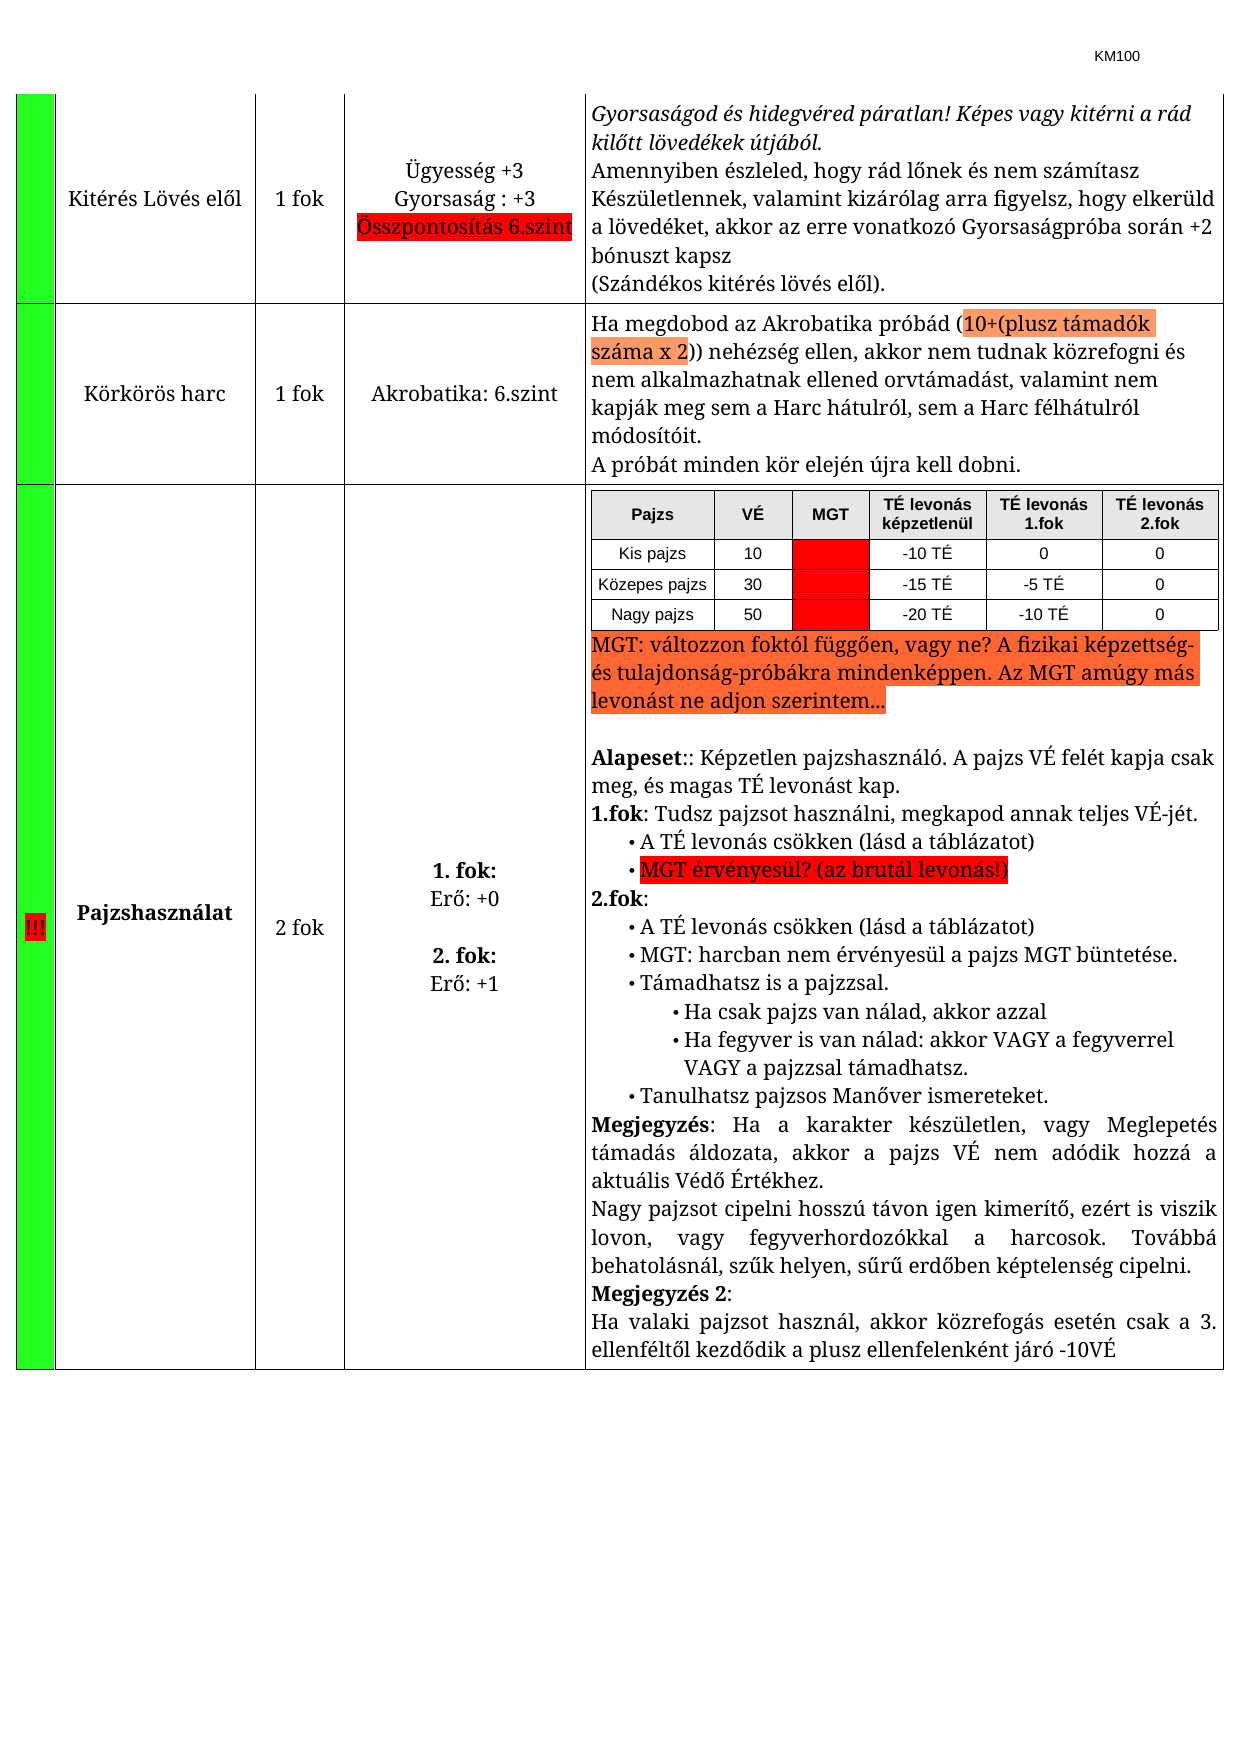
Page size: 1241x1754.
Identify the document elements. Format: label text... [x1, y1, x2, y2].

table_cell Közepes pajzs [592, 570, 714, 599]
table_cell 50 [715, 600, 792, 630]
table_cell -20 TÉ [870, 600, 986, 630]
table_cell -10 TÉ [870, 540, 986, 569]
table_cell [793, 600, 869, 630]
table_cell 0 [1103, 540, 1218, 569]
table_cell MGT: változzon foktól függően, vagy ne? A fizikai képzettség- és tulajdonság-próbákra mindenképpen. Az MGT amúgy más levonást ne adjon szerintem... Alapeset:: Képzetlen pajzshasználó. A pajzs VÉ felét kapja csak meg, és magas TÉ levonást kap. 1.fok: Tudsz pajzsot használni, megkapod annak teljes VÉ-jét. A TÉ levonás csökken (lásd a táblázatot) MGT érvényesül? (az brutál levonás!) 2.fok: A TÉ levonás csökken (lásd a táblázatot) MGT: harcban nem érvényesül a pajzs MGT büntetése. Támadhatsz is a pajzzsal. Ha csak pajzs van nálad, akkor azzal Ha fegyver is van nálad: akkor VAGY a fegyverrel VAGY a pajzzsal támadhatsz. Tanulhatsz pajzsos Manőver ismereteket. Megjegyzés: Ha a karakter készületlen, vagy Meglepetés támadás áldozata, akkor a pajzs VÉ nem adódik hozzá a aktuális Védő Értékhez. Nagy pajzsot cipelni hosszú távon igen kimerítő, ezért is viszik lovon, vagy fegyverhordozókkal a harcosok. Továbbá behatolásnál, szűk helyen, sűrű erdőben képtelenség cipelni. Megjegyzés 2: Ha valaki pajzsot használ, akkor közrefogás esetén csak a 3. ellenféltől kezdődik a plusz ellenfelenként járó -10VÉ [586, 485, 1223, 1369]
table_header TÉ levonás 2.fok [1103, 491, 1218, 539]
table_cell -5 TÉ [987, 570, 1102, 599]
table_cell 30 [715, 570, 792, 599]
table_cell 1 fok [256, 94, 344, 303]
table_header TÉ levonás képzetlenül [870, 491, 986, 539]
table_cell Körkörös harc [56, 304, 255, 484]
table_cell 0 [987, 540, 1102, 569]
table_header VÉ [715, 491, 792, 539]
table_cell [17, 94, 54, 303]
table_cell Kis pajzs [592, 540, 714, 569]
table_header Pajzs [592, 491, 714, 539]
table_cell 1. fok: Erő: +0 2. fok: Erő: +1 [345, 485, 585, 1369]
table_cell Ha megdobod az Akrobatika próbád (10+(plusz támadók száma x 2)) nehézség ellen, akkor nem tudnak közrefogni és nem alkalmazhatnak ellened orvtámadást, valamint nem kapják meg sem a Harc hátulról, sem a Harc félhátulról módosítóit. A próbát minden kör elején újra kell dobni. [586, 304, 1223, 484]
table_cell Gyorsaságod és hidegvéred páratlan! Képes vagy kitérni a rád kilőtt lövedékek útjából. Amennyiben észleled, hogy rád lőnek és nem számítasz Készületlennek, valamint kizárólag arra figyelsz, hogy elkerüld a lövedéket, akkor az erre vonatkozó Gyorsaságpróba során +2 bónuszt kapsz (Szándékos kitérés lövés elől). [586, 94, 1223, 303]
table_cell 10 [715, 540, 792, 569]
table_cell Ügyesség +3 Gyorsaság : +3 Összpontosítás 6.szint [345, 94, 585, 303]
table_cell 1 fok [256, 304, 344, 484]
table_cell [793, 570, 869, 599]
table_cell -10 TÉ [987, 600, 1102, 630]
table_header MGT [793, 491, 869, 539]
table_header TÉ levonás 1.fok [987, 491, 1102, 539]
table_cell !!! [17, 485, 54, 1369]
table_cell Akrobatika: 6.szint [345, 304, 585, 484]
table_cell Pajzshasználat [56, 485, 255, 1369]
table_cell 0 [1103, 570, 1218, 599]
table_cell 0 [1103, 600, 1218, 630]
table_cell Nagy pajzs [592, 600, 714, 630]
table_cell [17, 304, 54, 484]
table_cell [793, 540, 869, 569]
table_cell 2 fok [256, 485, 344, 1369]
table_cell -15 TÉ [870, 570, 986, 599]
table_cell Kitérés Lövés elől [56, 94, 255, 303]
